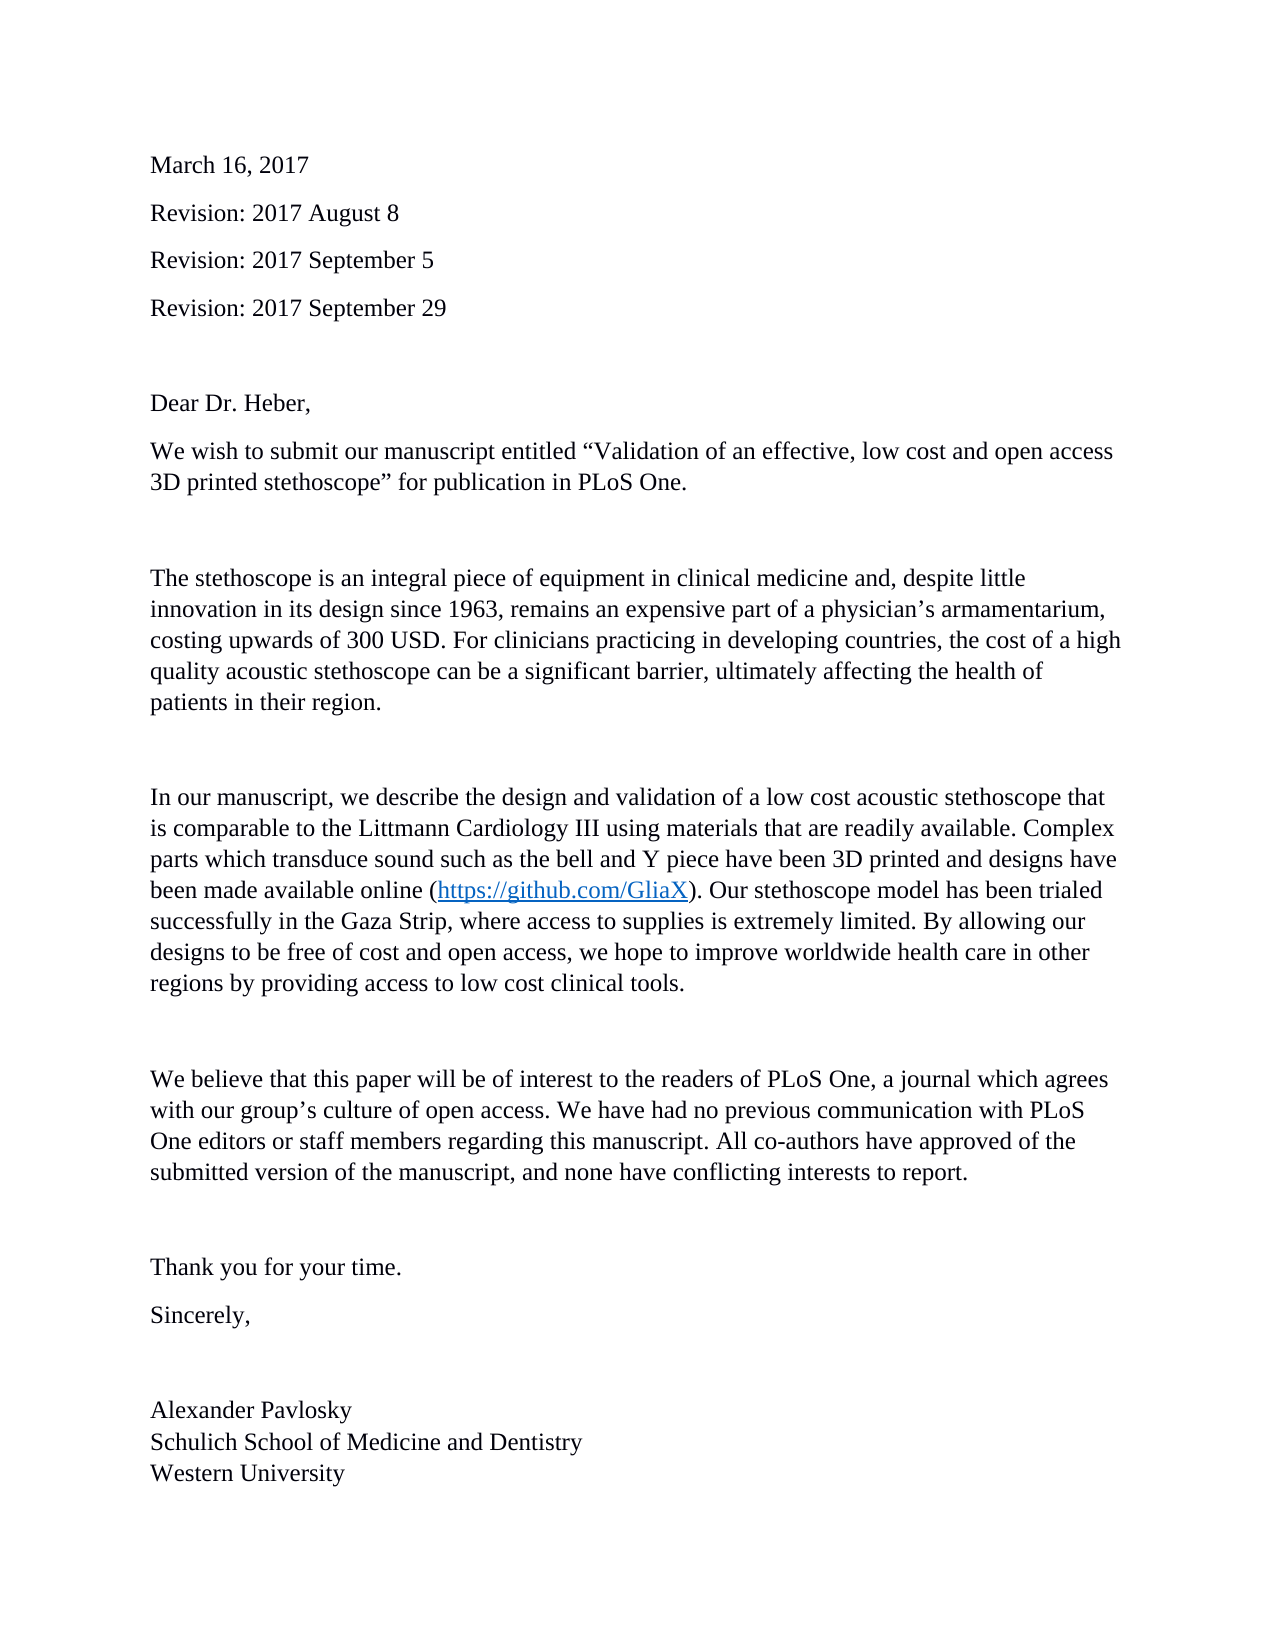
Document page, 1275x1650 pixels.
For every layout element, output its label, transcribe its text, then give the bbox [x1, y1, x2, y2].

text In our manuscript, we describe the design and validation of a low cost acoustic stethoscope that is comparable to the Littmann Cardiology III using materials that are readily available. Complex parts which transduce sound such as the bell and Y piece have been 3D printed and designs have been made available online (https://github.com/GliaX). Our stethoscope model has been trialed successfully in the Gaza Strip, where access to supplies is extremely limited. By allowing our designs to be free of cost and open access, we hope to improve worldwide health care in other regions by providing access to low cost clinical tools. [150, 782, 1125, 997]
text Sincerely, [150, 1300, 1125, 1329]
text Thank you for your time. [150, 1252, 1125, 1281]
text Revision: 2017 September 29 [150, 293, 1125, 322]
text Alexander Pavlosky [150, 1396, 1125, 1424]
text Dear Dr. Heber, [150, 388, 1125, 417]
text Revision: 2017 August 8 [150, 198, 1125, 226]
text Western University [150, 1458, 1125, 1486]
text We wish to submit our manuscript entitled “Validation of an effective, low cost and open access 3D printed stethoscope” for publication in PLoS One. [150, 436, 1125, 496]
text The stethoscope is an integral piece of equipment in clinical medicine and, despite little innovation in its design since 1963, remains an expensive part of a physician’s armamentarium, costing upwards of 300 USD. For clinicians practicing in developing countries, the cost of a high quality acoustic stethoscope can be a significant barrier, ultimately affecting the health of patients in their region. [150, 563, 1125, 716]
text March 16, 2017 [150, 150, 1125, 179]
text Revision: 2017 September 5 [150, 245, 1125, 274]
text Schulich School of Medicine and Dentistry [150, 1427, 1125, 1455]
text We believe that this paper will be of interest to the readers of PLoS One, a journal which agrees with our group’s culture of open access. We have had no previous communication with PLoS One editors or staff members regarding this manuscript. All co-authors have approved of the submitted version of the manuscript, and none have conflicting interests to report. [150, 1064, 1125, 1186]
